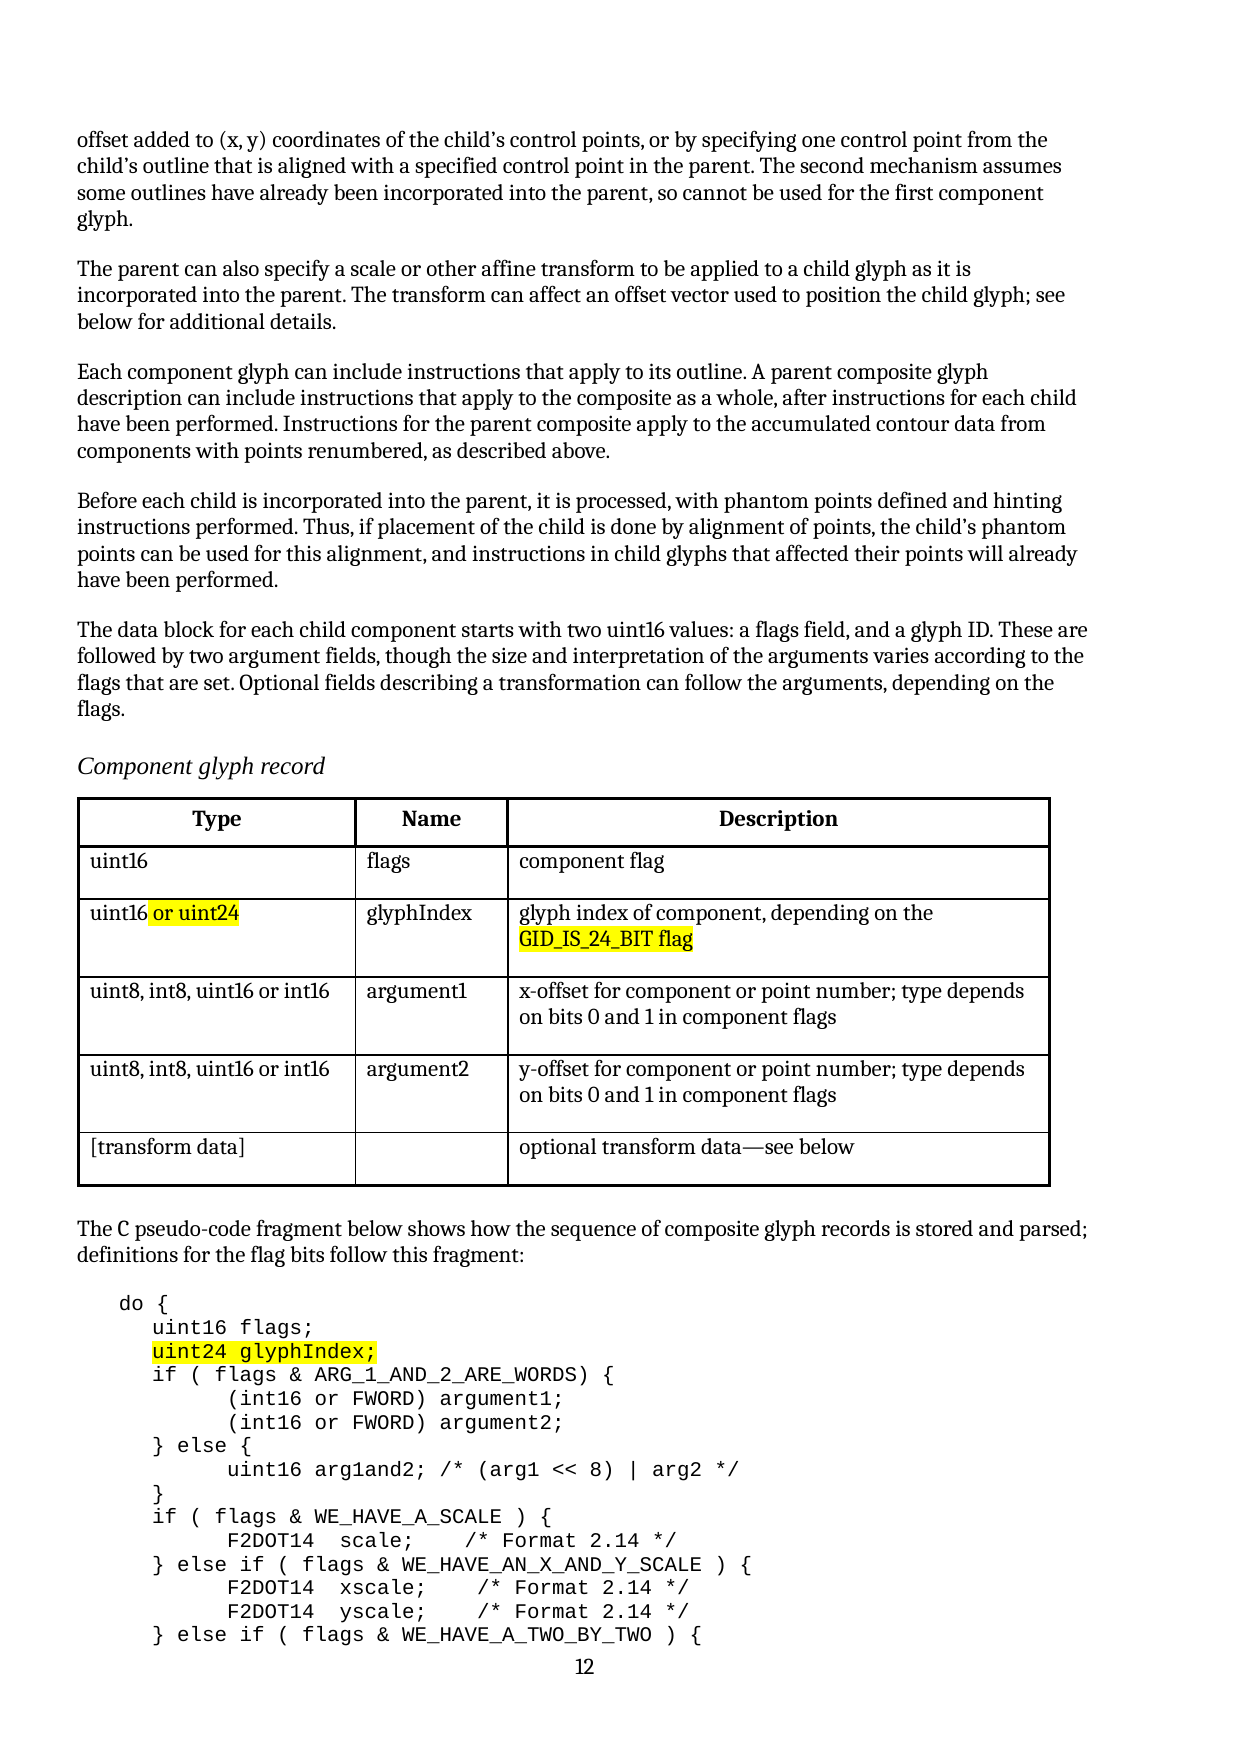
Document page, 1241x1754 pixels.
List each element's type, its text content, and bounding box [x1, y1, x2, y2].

text Before each child is incorporated into the parent, it is processed, with phantom points defined and hinting instructions performed. Thus, if placement of the child is done by alignment of points, the child’s phantom points can be used for this alignment, and instructions in child glyphs that affected their points will already have been performed. [77, 488, 1093, 593]
text Component glyph record [77, 751, 1093, 780]
text uint16 flags; [119, 1317, 1093, 1341]
text if ( flags & WE_HAVE_A_SCALE ) { [119, 1506, 1093, 1530]
table_header Name [357, 800, 506, 845]
table_cell component flag [509, 848, 1048, 898]
table_cell [356, 1133, 507, 1183]
table_cell [transform data] [80, 1133, 355, 1183]
table_cell flags [356, 848, 507, 898]
text do { [119, 1293, 1093, 1317]
table_cell uint8, int8, uint16 or int16 [80, 978, 355, 1054]
text F2DOT14 yscale; /* Format 2.14 */ [119, 1601, 1093, 1624]
table_cell glyphIndex [356, 900, 507, 976]
table_header Description [509, 800, 1048, 845]
table_cell argument2 [356, 1056, 507, 1132]
table_header Type [80, 800, 354, 845]
text uint16 arg1and2; /* (arg1 << 8) | arg2 */ [119, 1459, 1093, 1483]
text The C pseudo-code fragment below shows how the sequence of composite glyph records is stored and parsed; definitions for the flag bits follow this fragment: [77, 1216, 1093, 1268]
text (int16 or FWORD) argument1; [119, 1388, 1093, 1412]
text F2DOT14 xscale; /* Format 2.14 */ [119, 1577, 1093, 1601]
text The data block for each child component starts with two uint16 values: a flags field, and a glyph ID. These are followed by two argument fields, though the size and interpretation of the arguments varies according to the flags that are set. Optional fields describing a transformation can follow the arguments, depending on the flags. [77, 617, 1093, 722]
text } else { [119, 1435, 1093, 1459]
table_cell uint16 or uint24 [80, 900, 355, 976]
text offset added to (x, y) coordinates of the child’s control points, or by specifying one control point from the child’s outline that is aligned with a specified control point in the parent. The second mechanism assumes some outlines have already been incorporated into the parent, so cannot be used for the first component glyph. [77, 127, 1093, 232]
text } else if ( flags & WE_HAVE_A_TWO_BY_TWO ) { [119, 1624, 1093, 1648]
text Each component glyph can include instructions that apply to its outline. A parent composite glyph description can include instructions that apply to the composite as a whole, after instructions for each child have been performed. Instructions for the parent composite apply to the accumulated contour data from components with points renumbered, as described above. [77, 358, 1093, 464]
table_cell optional transform data—see below [509, 1133, 1048, 1183]
text } else if ( flags & WE_HAVE_AN_X_AND_Y_SCALE ) { [119, 1553, 1093, 1577]
table_cell x-offset for component or point number; type depends on bits 0 and 1 in component flags [509, 978, 1048, 1054]
text } [119, 1483, 1093, 1506]
text if ( flags & ARG_1_AND_2_ARE_WORDS) { [119, 1364, 1093, 1388]
text F2DOT14 scale; /* Format 2.14 */ [119, 1530, 1093, 1553]
text The parent can also specify a scale or other affine transform to be applied to a child glyph as it is incorporated into the parent. The transform can affect an offset vector used to position the child glyph; see below for additional details. [77, 256, 1093, 335]
table_cell glyph index of component, depending on the GID_IS_24_BIT flag [509, 900, 1048, 976]
text uint24 glyphIndex; [119, 1341, 1093, 1364]
text (int16 or FWORD) argument2; [119, 1412, 1093, 1435]
table_cell argument1 [356, 978, 507, 1054]
table_cell y-offset for component or point number; type depends on bits 0 and 1 in component flags [509, 1056, 1048, 1132]
table_cell uint16 [80, 848, 355, 898]
table_cell uint8, int8, uint16 or int16 [80, 1056, 355, 1132]
